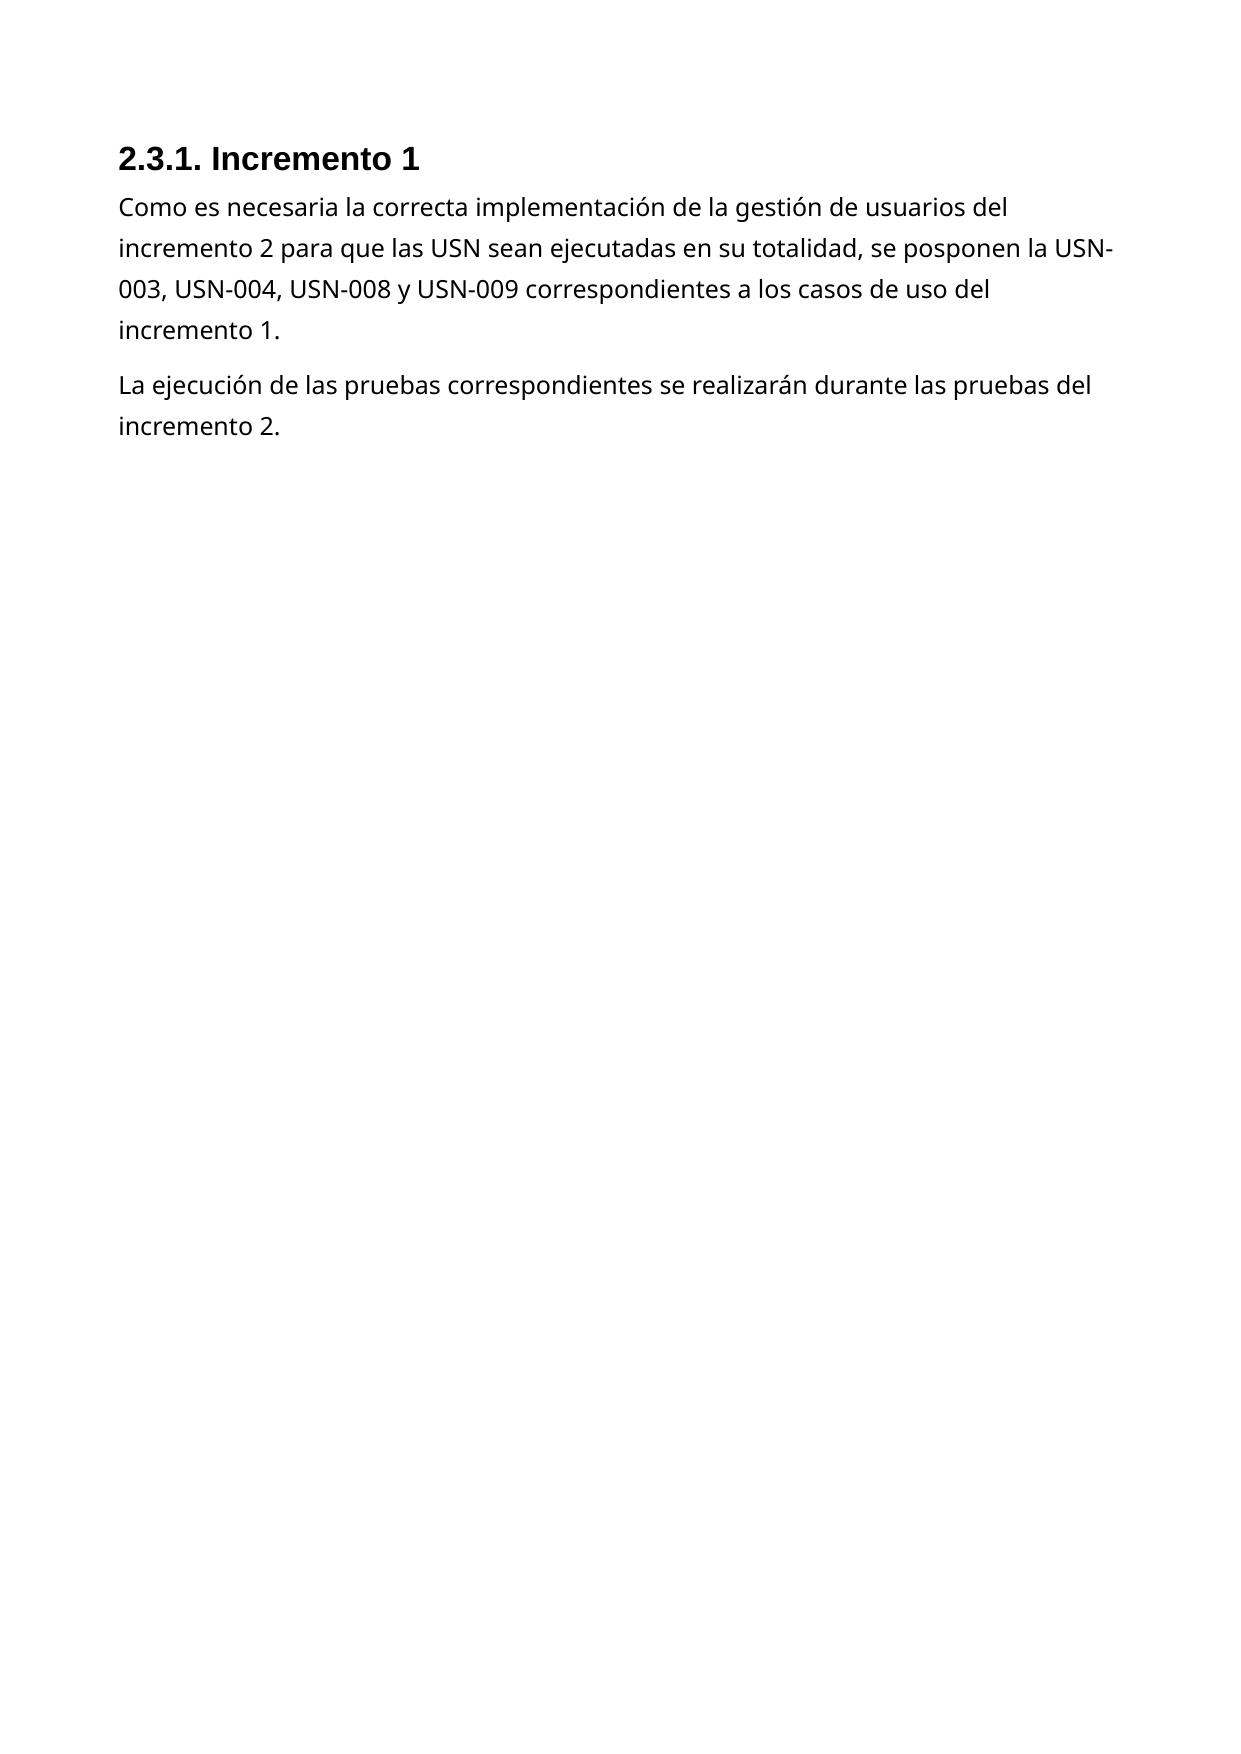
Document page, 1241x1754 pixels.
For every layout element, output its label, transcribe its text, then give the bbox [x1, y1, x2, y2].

text Como es necesaria la correcta implementación de la gestión de usuarios del incremento 2 para que las USN sean ejecutadas en su totalidad, se posponen la USN-003, USN-004, USN-008 y USN-009 correspondientes a los casos de uso del incremento 1. [118, 190, 1122, 347]
text La ejecución de las pruebas correspondientes se realizarán durante las pruebas del incremento 2. [118, 368, 1122, 443]
subtitle 2.3.1. Incremento 1 [118, 139, 1122, 178]
